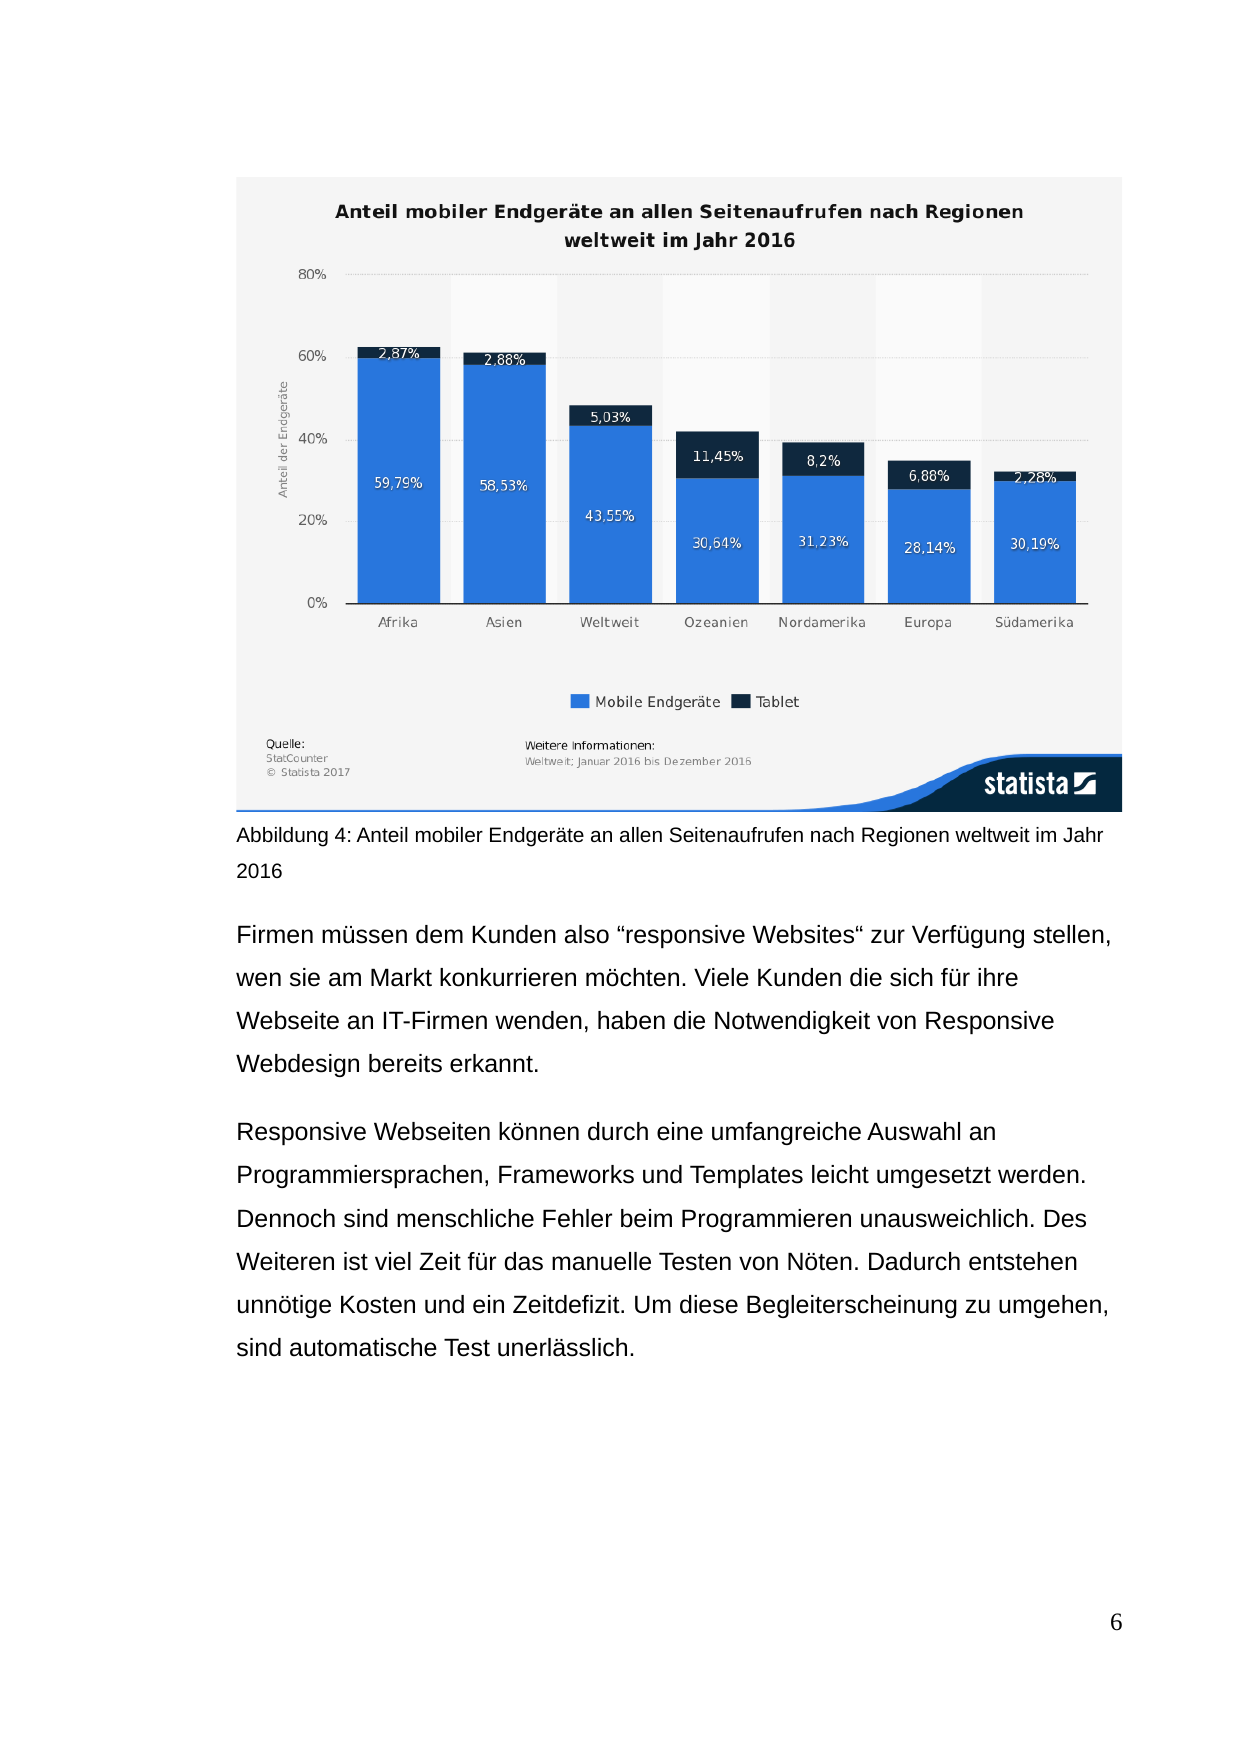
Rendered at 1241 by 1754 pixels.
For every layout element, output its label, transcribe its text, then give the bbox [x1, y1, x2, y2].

text Responsive Webseiten können durch eine umfangreiche Auswahl an Programmiersprachen, Frameworks und Templates leicht umgesetzt werden. Dennoch sind menschliche Fehler beim Programmieren unausweichlich. Des Weiteren ist viel Zeit für das manuelle Testen von Nöten. Dadurch entstehen unnötige Kosten und ein Zeitdefizit. Um diese Begleiterscheinung zu umgehen, sind automatische Test unerlässlich. [236, 1117, 1122, 1362]
text Firmen müssen dem Kunden also “responsive Websites“ zur Verfügung stellen, wen sie am Markt konkurrieren möchten. Viele Kunden die sich für ihre Webseite an IT-Firmen wenden, haben die Notwendigkeit von Responsive Webdesign bereits erkannt. [236, 920, 1122, 1078]
text Abbildung 4: Anteil mobiler Endgeräte an allen Seitenaufrufen nach Regionen weltweit im Jahr 2016 [236, 812, 1122, 883]
picture [236, 177, 1123, 812]
